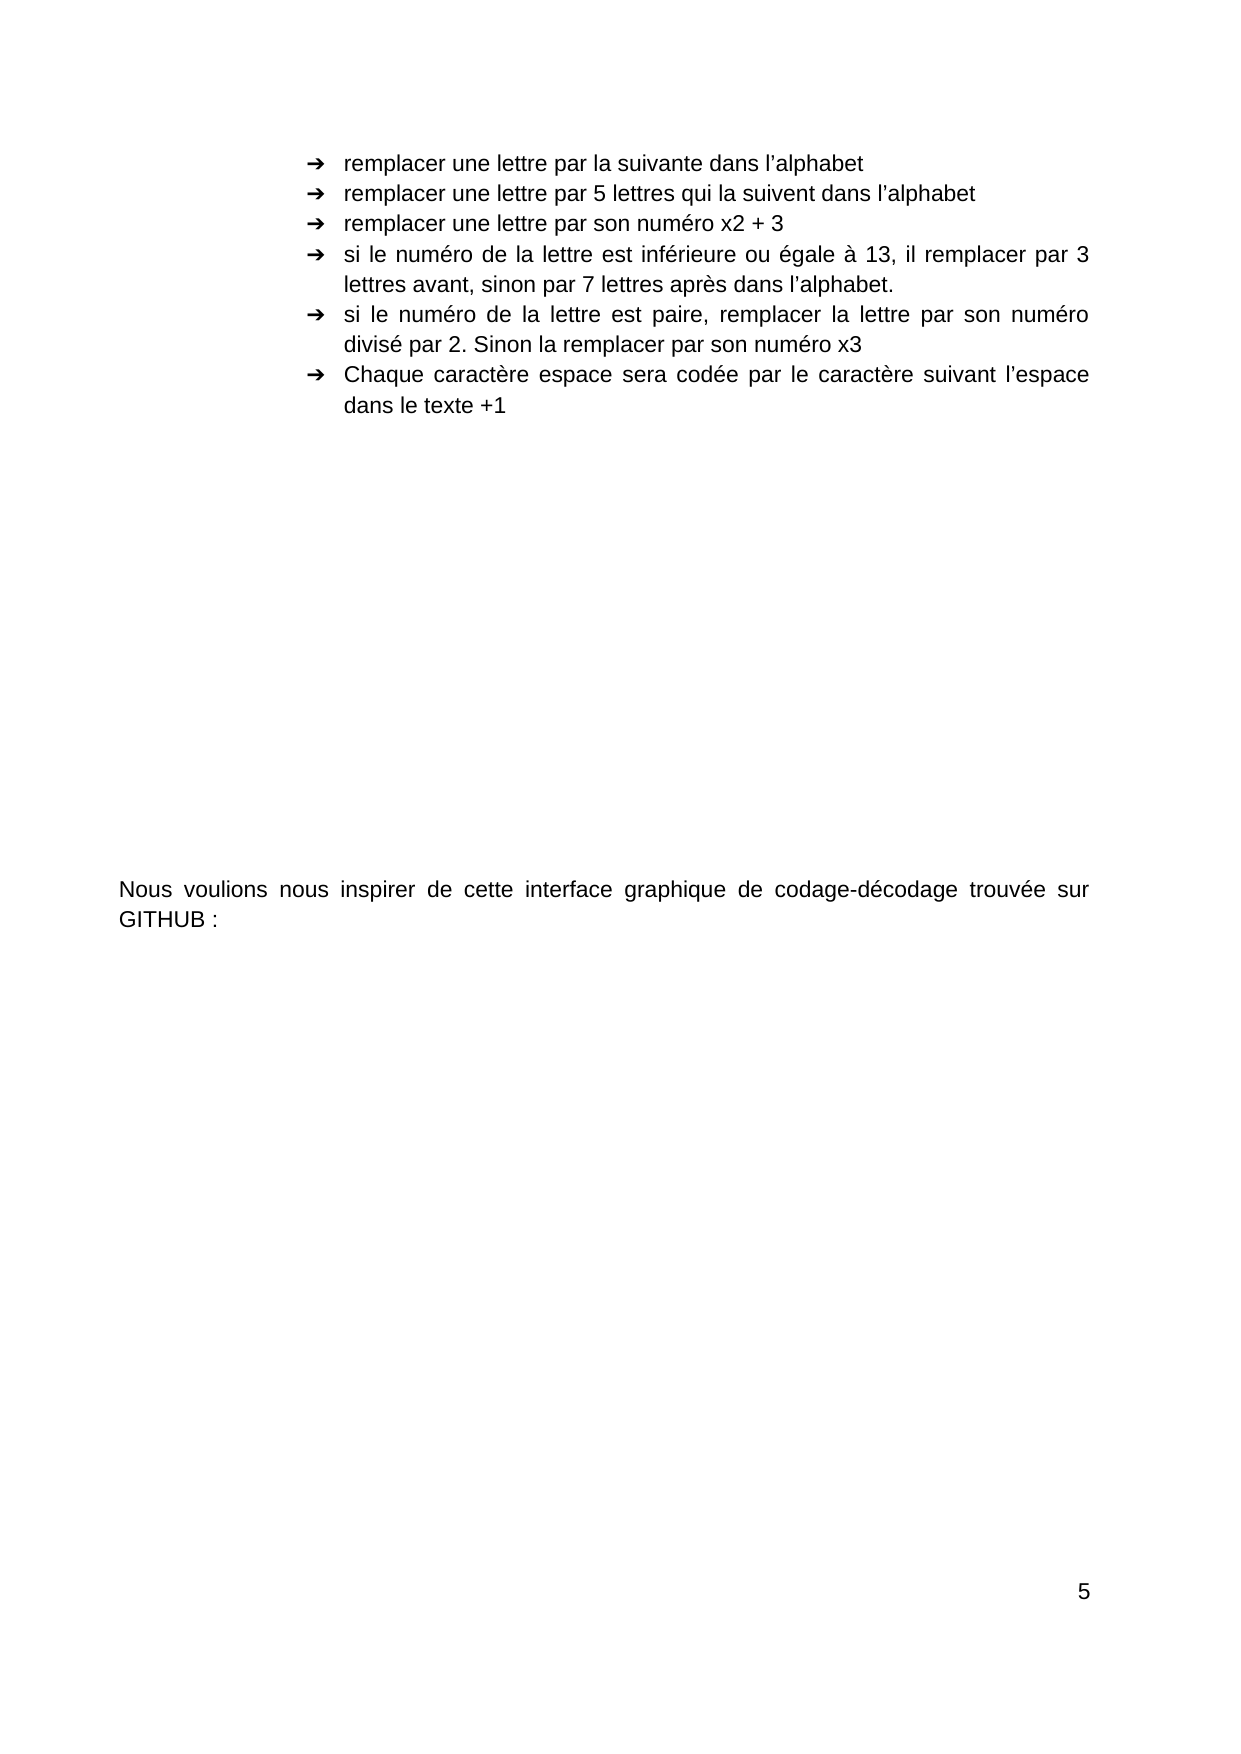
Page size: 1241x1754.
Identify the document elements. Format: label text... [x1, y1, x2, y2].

list remplacer une lettre par la suivante dans l’alphabet [306, 150, 1090, 176]
text Nous voulions nous inspirer de cette interface graphique de codage-décodage trouvée sur GITHUB : [119, 876, 1090, 932]
list remplacer une lettre par son numéro x2 + 3 [306, 210, 1090, 237]
list Chaque caractère espace sera codée par le caractère suivant l’espace dans le texte +1 [306, 361, 1090, 418]
list si le numéro de la lettre est paire, remplacer la lettre par son numéro divisé par 2. Sinon la remplacer par son numéro x3 [306, 301, 1090, 358]
list si le numéro de la lettre est inférieure ou égale à 13, il remplacer par 3 lettres avant, sinon par 7 lettres après dans l’alphabet. [306, 241, 1090, 297]
list remplacer une lettre par 5 lettres qui la suivent dans l’alphabet [306, 180, 1090, 207]
